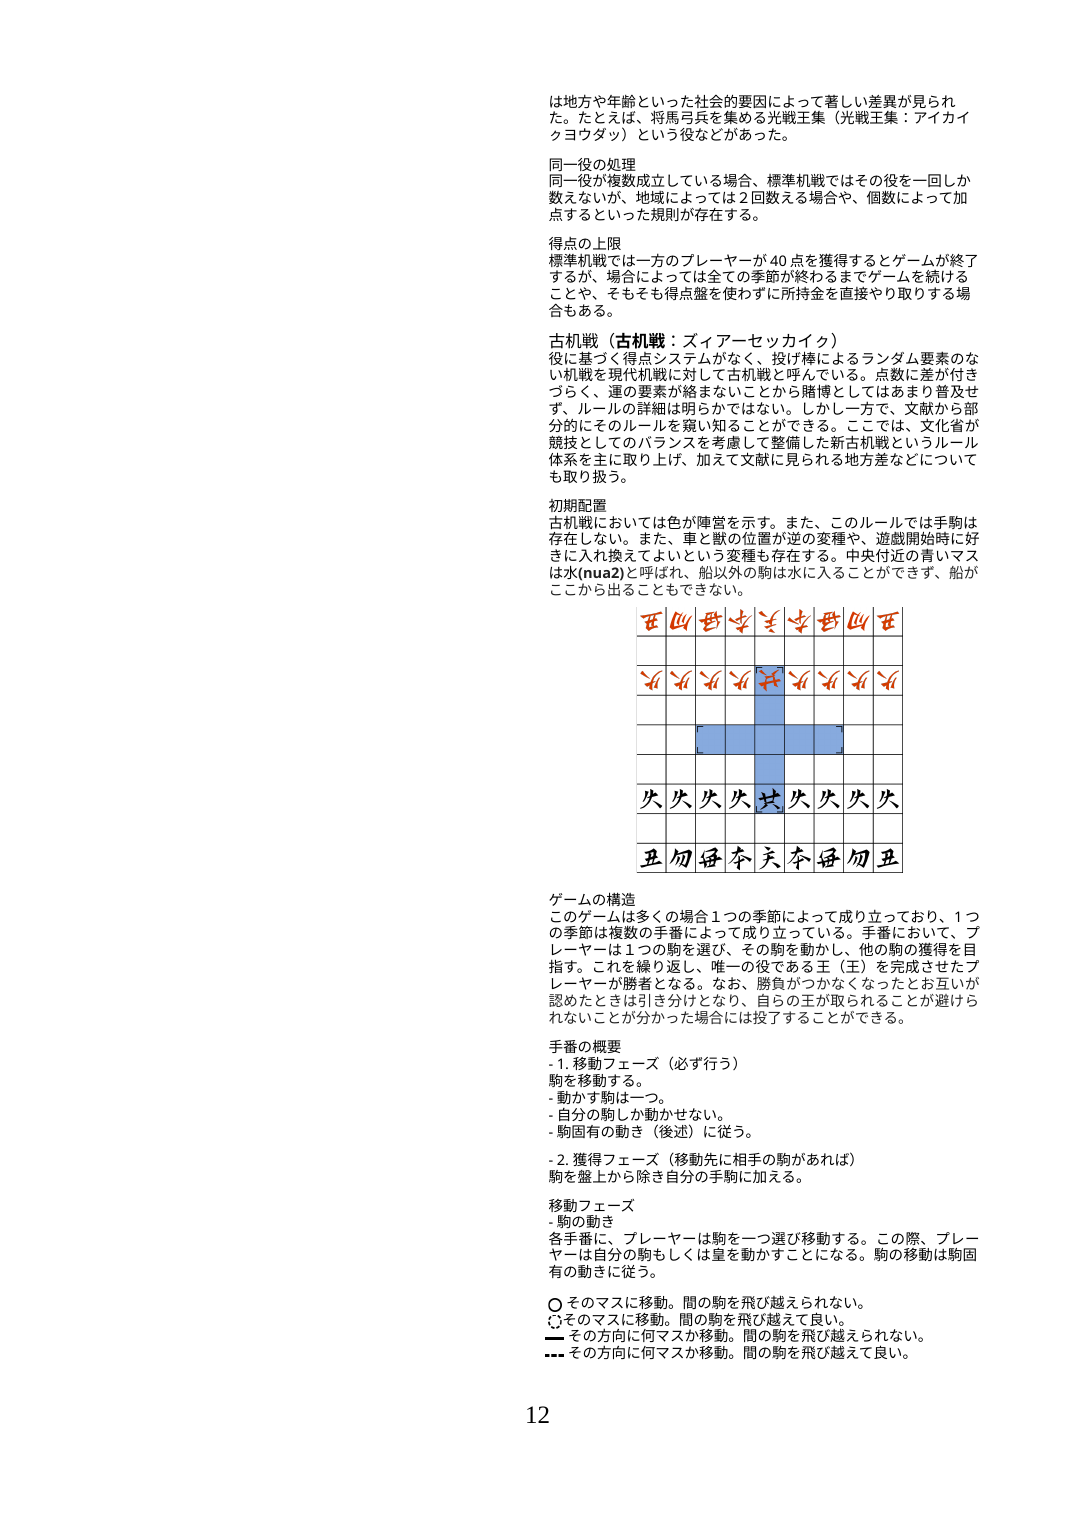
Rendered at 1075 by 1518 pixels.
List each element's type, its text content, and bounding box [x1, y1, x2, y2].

table_cell - 2. 獲得フェーズ（移動先に相手の駒があれば） 駒を盤上から除き自分の手駒に加える。 [543, 1146, 985, 1192]
table_cell [532, 1192, 542, 1368]
picture [548, 1298, 562, 1312]
table_cell [89, 1146, 531, 1192]
table_cell [89, 89, 531, 151]
table_cell [532, 89, 542, 151]
table_cell 得点の上限 標準机戦では一方のプレーヤーが40点を獲得するとゲームが終了するが、場合によっては全ての季節が終わるまでゲームを続けることや、そもそも得点盤を使わずに所持金を直接やり取りする場合もある。 [543, 230, 985, 326]
picture [548, 1315, 562, 1329]
table_cell は地方や年齢といった社会的要因によって著しい差異が見られた。たとえば、将馬弓兵を集める光戦王集（光戦王集：アイカイㇰヨウダッ）という役などがあった。 [543, 89, 985, 151]
table_cell 手番の概要 - 1. 移動フェーズ（必ず行う） 駒を移動する。 - 動かす駒は一つ。 - ⾃分の駒しか動かせない。 - 駒固有の動き（後述）に従う。 [543, 1034, 985, 1146]
table_cell [89, 1034, 531, 1146]
table_cell [532, 230, 542, 326]
table_cell [532, 1146, 542, 1192]
picture [636, 607, 903, 873]
table_cell ゲームの構造 このゲームは多くの場合１つの季節によって成り立っており、1つの季節は複数の手番によって成り立っている。手番において、プレーヤーは１つの駒を選び、その駒を動かし、他の駒の獲得を目指す。これを繰り返し、唯一の役である王（王）を完成させたプレーヤーが勝者となる。なお、勝負がつかなくなったとお互いが認めたときは引き分けとなり、自らの王が取られることが避けられないことが分かった場合には投了することができる。 [543, 887, 985, 1034]
table_cell [89, 493, 531, 887]
table_cell 初期配置 古机戦においては色が陣営を示す。また、このルールでは手駒は存在しない。また、車と獣の位置が逆の変種や、遊戯開始時に好きに入れ換えてよいという変種も存在する。中央付近の青いマスは水(nua2)と呼ばれ、船以外の駒は水に入ることができず、船がここから出ることもできない。 [543, 493, 985, 887]
table_cell [89, 326, 531, 493]
table_cell [532, 326, 542, 493]
table_cell [532, 887, 542, 1034]
table_cell [89, 151, 531, 230]
table_cell [532, 151, 542, 230]
table_cell [89, 1192, 531, 1368]
table_cell [89, 230, 531, 326]
table_cell [532, 493, 542, 887]
table_cell [532, 1034, 542, 1146]
table_cell [89, 887, 531, 1034]
table_cell 古机戦（古机戦：ズィアーセッカイㇰ） 役に基づく得点システムがなく、投げ棒によるランダム要素のない机戦を現代机戦に対して古机戦と呼んでいる。点数に差が付きづらく、運の要素が絡まないことから賭博としてはあまり普及せず、ルールの詳細は明らかではない。しかし一方で、文献から部分的にそのルールを窺い知ることができる。ここでは、文化省が競技としてのバランスを考慮して整備した新古机戦というルール体系を主に取り上げ、加えて文献に見られる地方差などについても取り扱う。 [543, 326, 985, 493]
table_cell 同一役の処理 同一役が複数成立している場合、標準机戦ではその役を一回しか数えないが、地域によっては２回数える場合や、個数によって加点するといった規則が存在する。 [543, 151, 985, 230]
table_cell 移動フェーズ - 駒の動き 各手番に、プレーヤーは駒を一つ選び移動する。この際、プレーヤーは⾃分の駒もしくは皇を動かすことになる。駒の移動は駒固有の動きに従う。 そのマスに移動。間の駒を⾶び越えられない。 そのマスに移動。間の駒を⾶び越えて良い。 その⽅向に何マスか移動。間の駒を⾶び越えられない。 その⽅向に何マスか移動。間の駒を⾶び越えて良い。 [543, 1192, 985, 1368]
